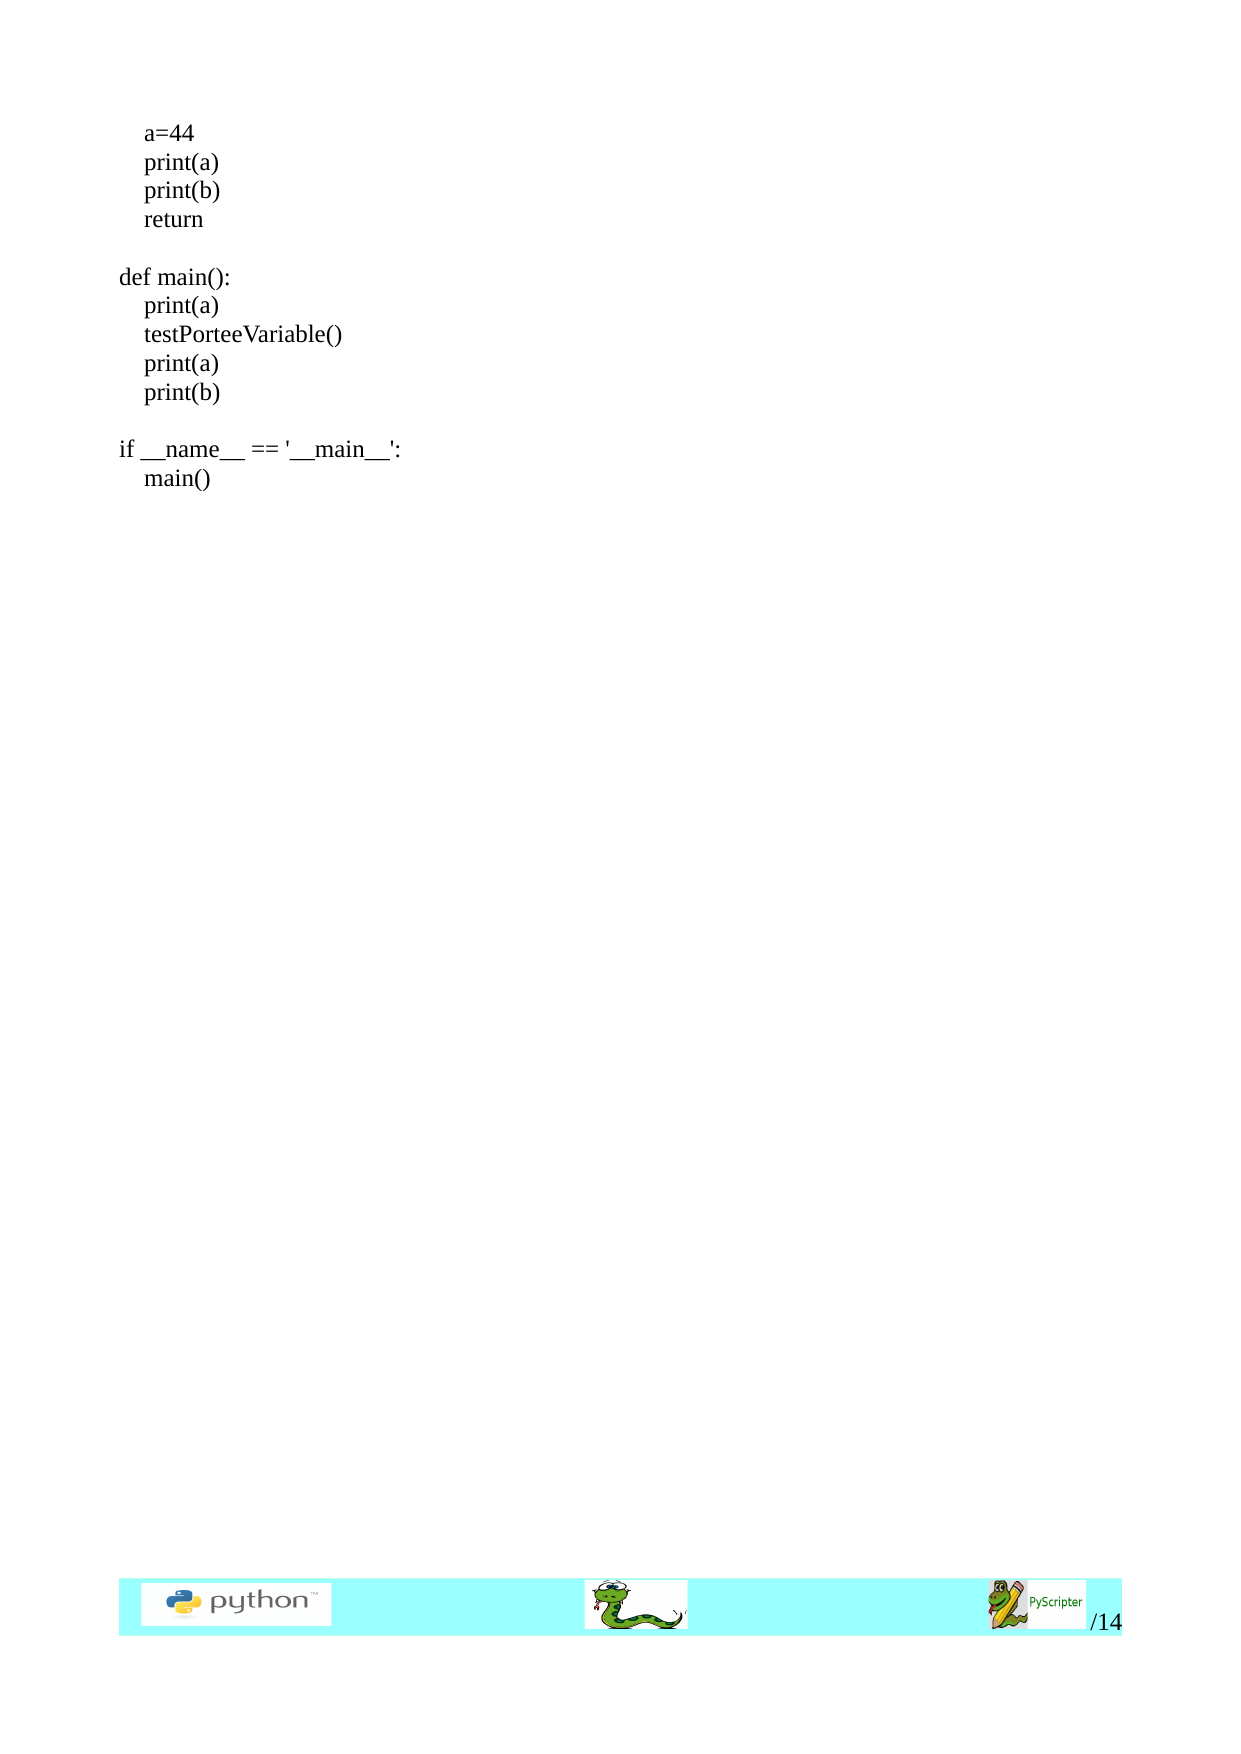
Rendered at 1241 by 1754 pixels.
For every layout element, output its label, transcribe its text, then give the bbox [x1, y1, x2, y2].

text print(a) [119, 291, 1122, 319]
text return [119, 204, 1122, 233]
picture [141, 1583, 332, 1626]
text print(a) [119, 147, 1122, 176]
text testPorteeVariable() [119, 319, 1122, 348]
text print(b) [119, 377, 1122, 406]
text print(a) [119, 348, 1122, 377]
text if __name__ == '__main__': [119, 434, 1122, 463]
picture [584, 1580, 688, 1629]
text def main(): [119, 262, 1122, 291]
text print(b) [119, 176, 1122, 204]
picture [988, 1580, 1087, 1629]
text main() [119, 463, 1122, 492]
text a=44 [119, 118, 1122, 147]
